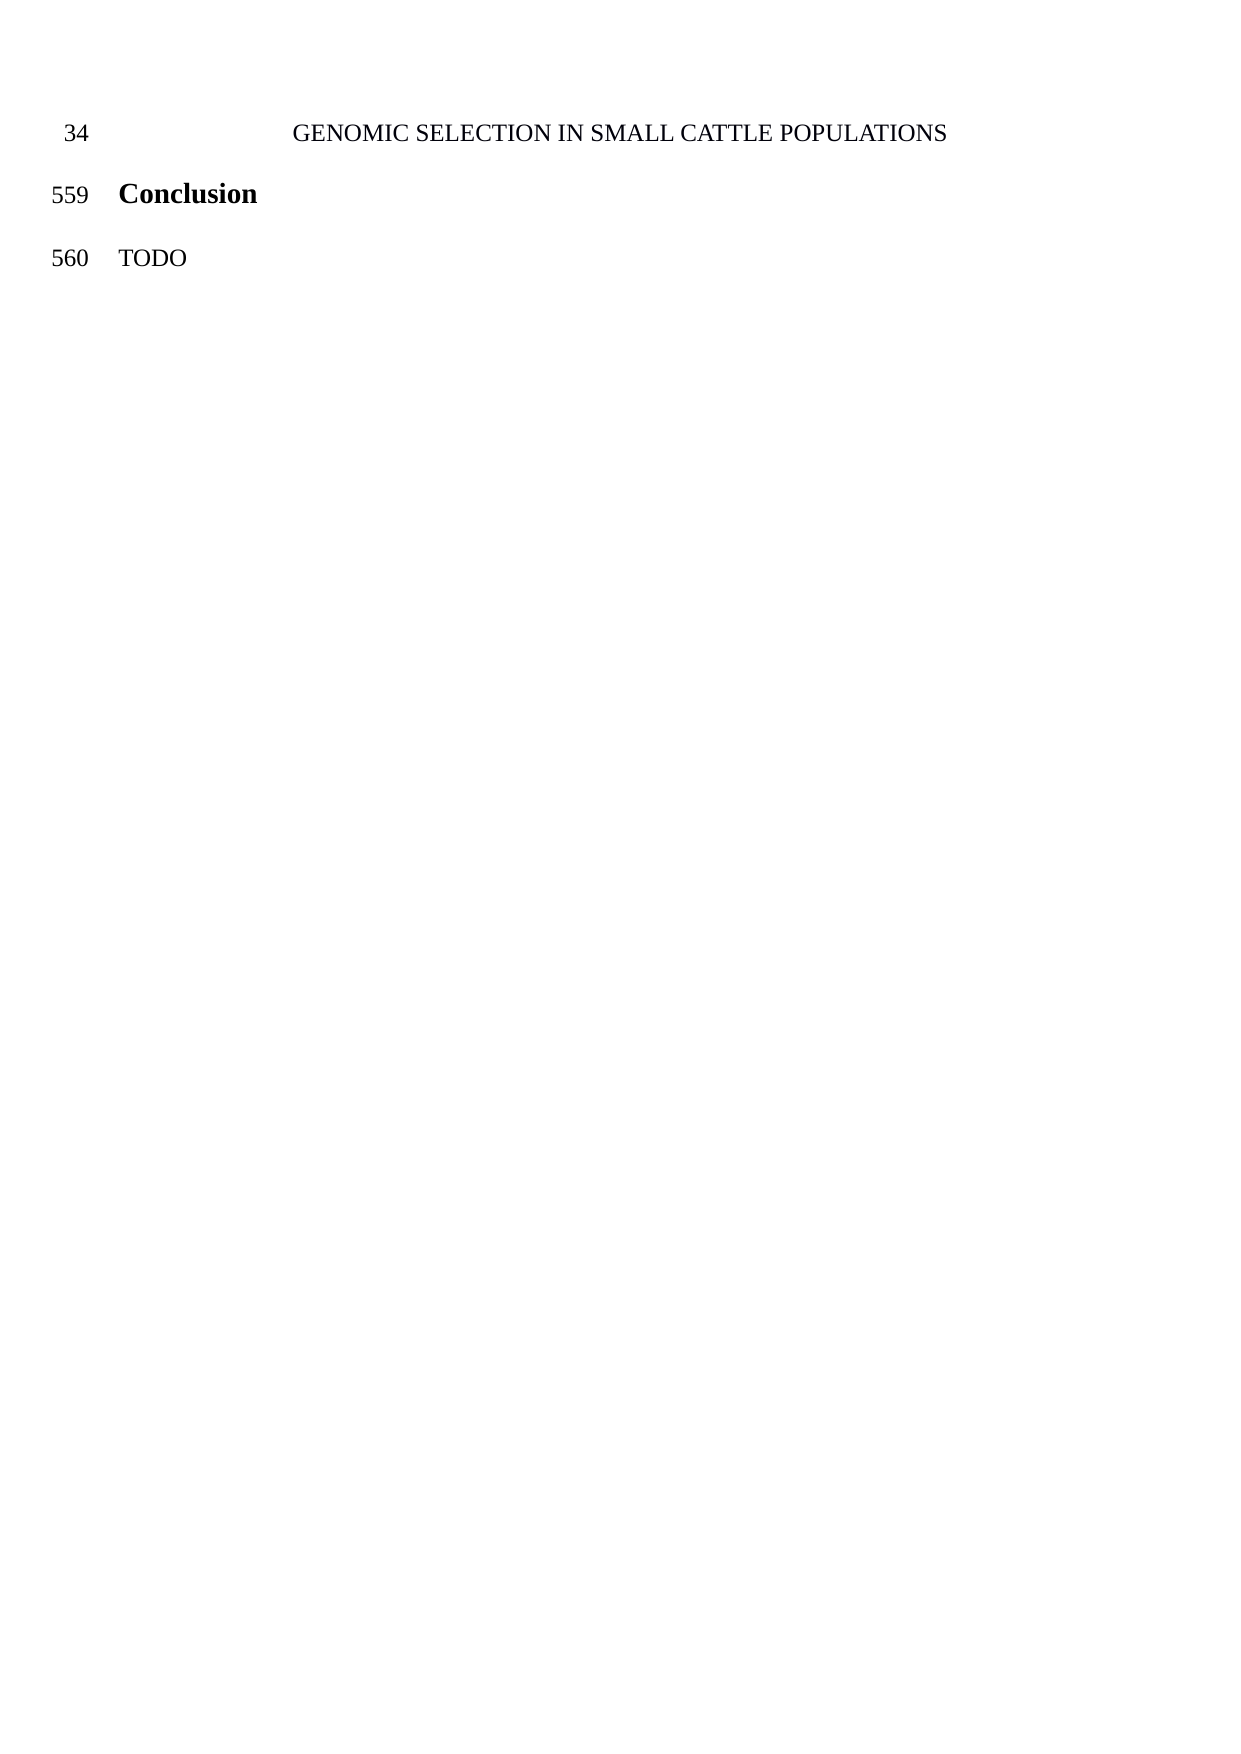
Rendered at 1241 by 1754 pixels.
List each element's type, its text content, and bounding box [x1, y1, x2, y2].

text TODO [118, 243, 1122, 272]
subtitle Conclusion [118, 176, 1122, 210]
